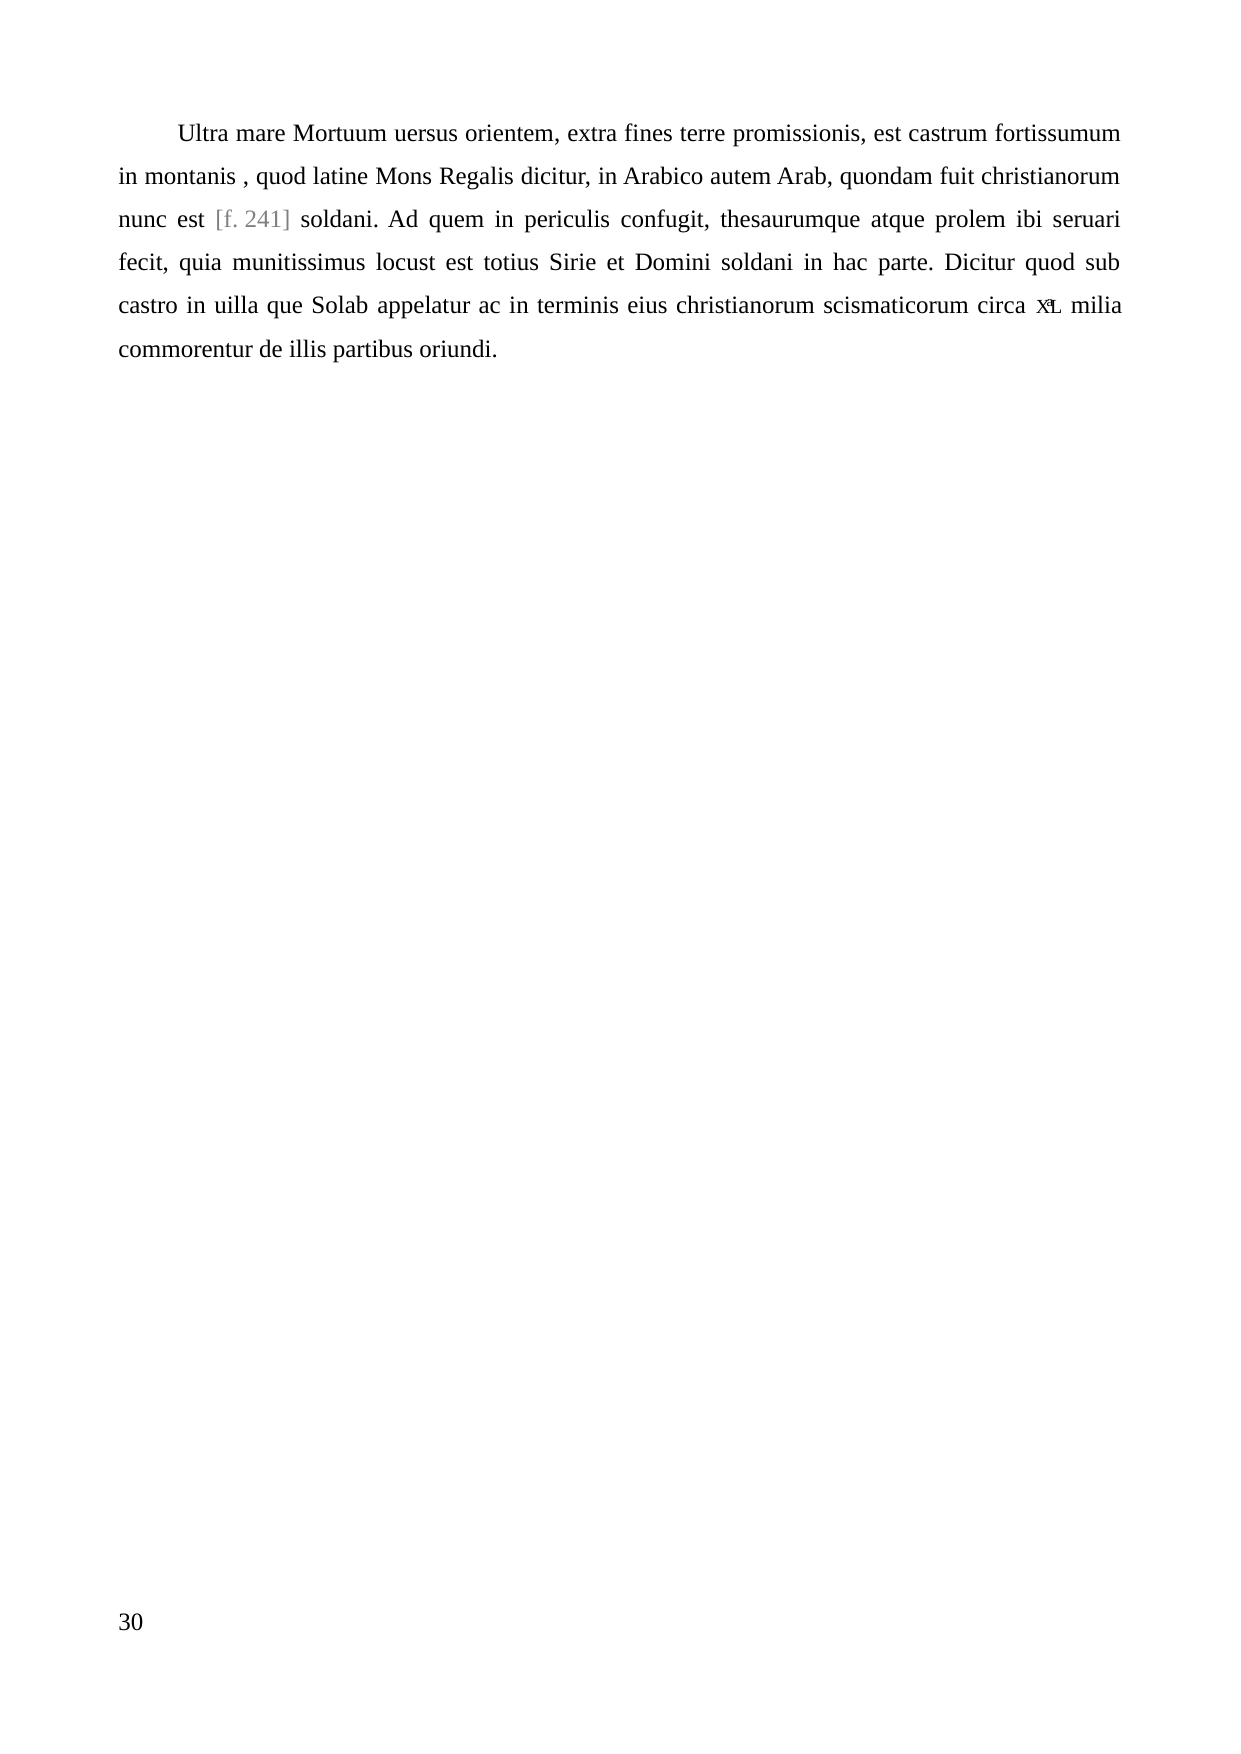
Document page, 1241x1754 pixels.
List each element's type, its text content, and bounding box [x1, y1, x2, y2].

text Ultra mare Mortuum uersus orientem, extra fines terre promissionis, est castrum fortissumum in montanis , quod latine Mons Regalis dicitur, in Arabico autem Arab, quondam fuit christianorum nunc est [f. 241] soldani. Ad quem in periculis confugit, thesaurumque atque prolem ibi seruari fecit, quia munitissimus locust est totius Sirie et Domini soldani in hac parte. Dicitur quod sub castro in uilla que Solab appelatur ac in terminis eius christianorum scismaticorum circa xͣl milia commorentur de illis partibus oriundi. [118, 118, 1122, 362]
